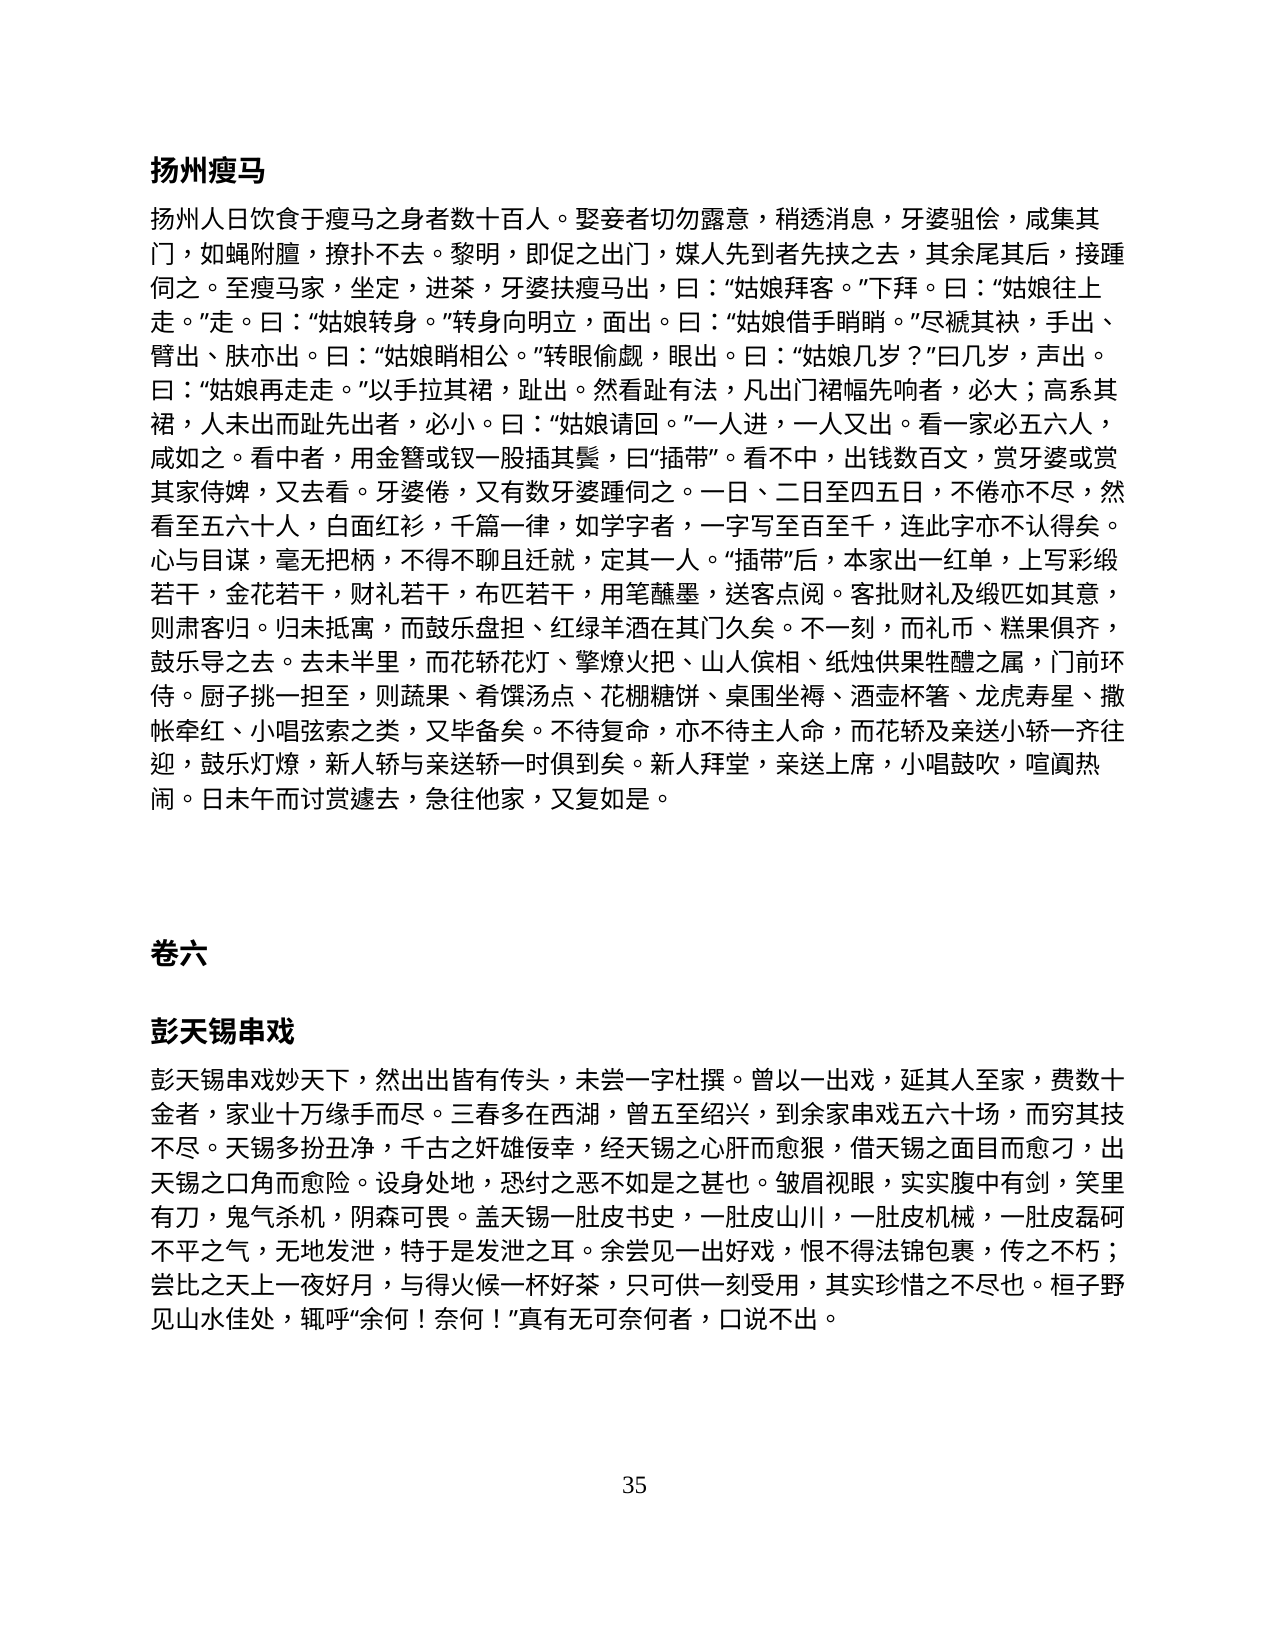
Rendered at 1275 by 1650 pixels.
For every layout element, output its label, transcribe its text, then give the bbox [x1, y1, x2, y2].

subtitle 卷六 [150, 934, 1125, 973]
text 扬州人日饮食于瘦马之身者数十百人。娶妾者切勿露意，稍透消息，牙婆驵侩，咸集其门，如蝇附膻，撩扑不去。黎明，即促之出门，媒人先到者先挟之去，其余尾其后，接踵伺之。至瘦马家，坐定，进茶，牙婆扶瘦马出，曰：“姑娘拜客。”下拜。曰：“姑娘往上走。”走。曰：“姑娘转身。”转身向明立，面出。曰：“姑娘借手睄睄。”尽褫其袂，手出、臂出、肤亦出。曰：“姑娘睄相公。”转眼偷觑，眼出。曰：“姑娘几岁？”曰几岁，声出。曰：“姑娘再走走。”以手拉其裙，趾出。然看趾有法，凡出门裙幅先响者，必大；高系其裙，人未出而趾先出者，必小。曰：“姑娘请回。”一人进，一人又出。看一家必五六人，咸如之。看中者，用金簪或钗一股插其鬓，曰“插带”。看不中，出钱数百文，赏牙婆或赏其家侍婢，又去看。牙婆倦，又有数牙婆踵伺之。一日、二日至四五日，不倦亦不尽，然看至五六十人，白面红衫，千篇一律，如学字者，一字写至百至千，连此字亦不认得矣。心与目谋，毫无把柄，不得不聊且迁就，定其一人。“插带”后，本家出一红单，上写彩缎若干，金花若干，财礼若干，布匹若干，用笔蘸墨，送客点阅。客批财礼及缎匹如其意，则肃客归。归未抵寓，而鼓乐盘担、红绿羊酒在其门久矣。不一刻，而礼币、糕果俱齐，鼓乐导之去。去未半里，而花轿花灯、擎燎火把、山人傧相、纸烛供果牲醴之属，门前环侍。厨子挑一担至，则蔬果、肴馔汤点、花棚糖饼、桌围坐褥、酒壶杯箸、龙虎寿星、撒帐牵红、小唱弦索之类，又毕备矣。不待复命，亦不待主人命，而花轿及亲送小轿一齐往迎，鼓乐灯燎，新人轿与亲送轿一时俱到矣。新人拜堂，亲送上席，小唱鼓吹，喧阗热闹。日未午而讨赏遽去，急往他家，又复如是。 [150, 202, 1125, 815]
subtitle 彭天锡串戏 [150, 1011, 1125, 1051]
text 彭天锡串戏妙天下，然出出皆有传头，未尝一字杜撰。曾以一出戏，延其人至家，费数十金者，家业十万缘手而尽。三春多在西湖，曾五至绍兴，到余家串戏五六十场，而穷其技不尽。天锡多扮丑净，千古之奸雄佞幸，经天锡之心肝而愈狠，借天锡之面目而愈刁，出天锡之口角而愈险。设身处地，恐纣之恶不如是之甚也。皱眉视眼，实实腹中有剑，笑里有刀，鬼气杀机，阴森可畏。盖天锡一肚皮书史，一肚皮山川，一肚皮机械，一肚皮磊砢不平之气，无地发泄，特于是发泄之耳。余尝见一出好戏，恨不得法锦包裹，传之不朽；尝比之天上一夜好月，与得火候一杯好茶，只可供一刻受用，其实珍惜之不尽也。桓子野见山水佳处，辄呼“余何！奈何！”真有无可奈何者，口说不出。 [150, 1063, 1125, 1336]
subtitle 扬州瘦马 [150, 150, 1125, 190]
